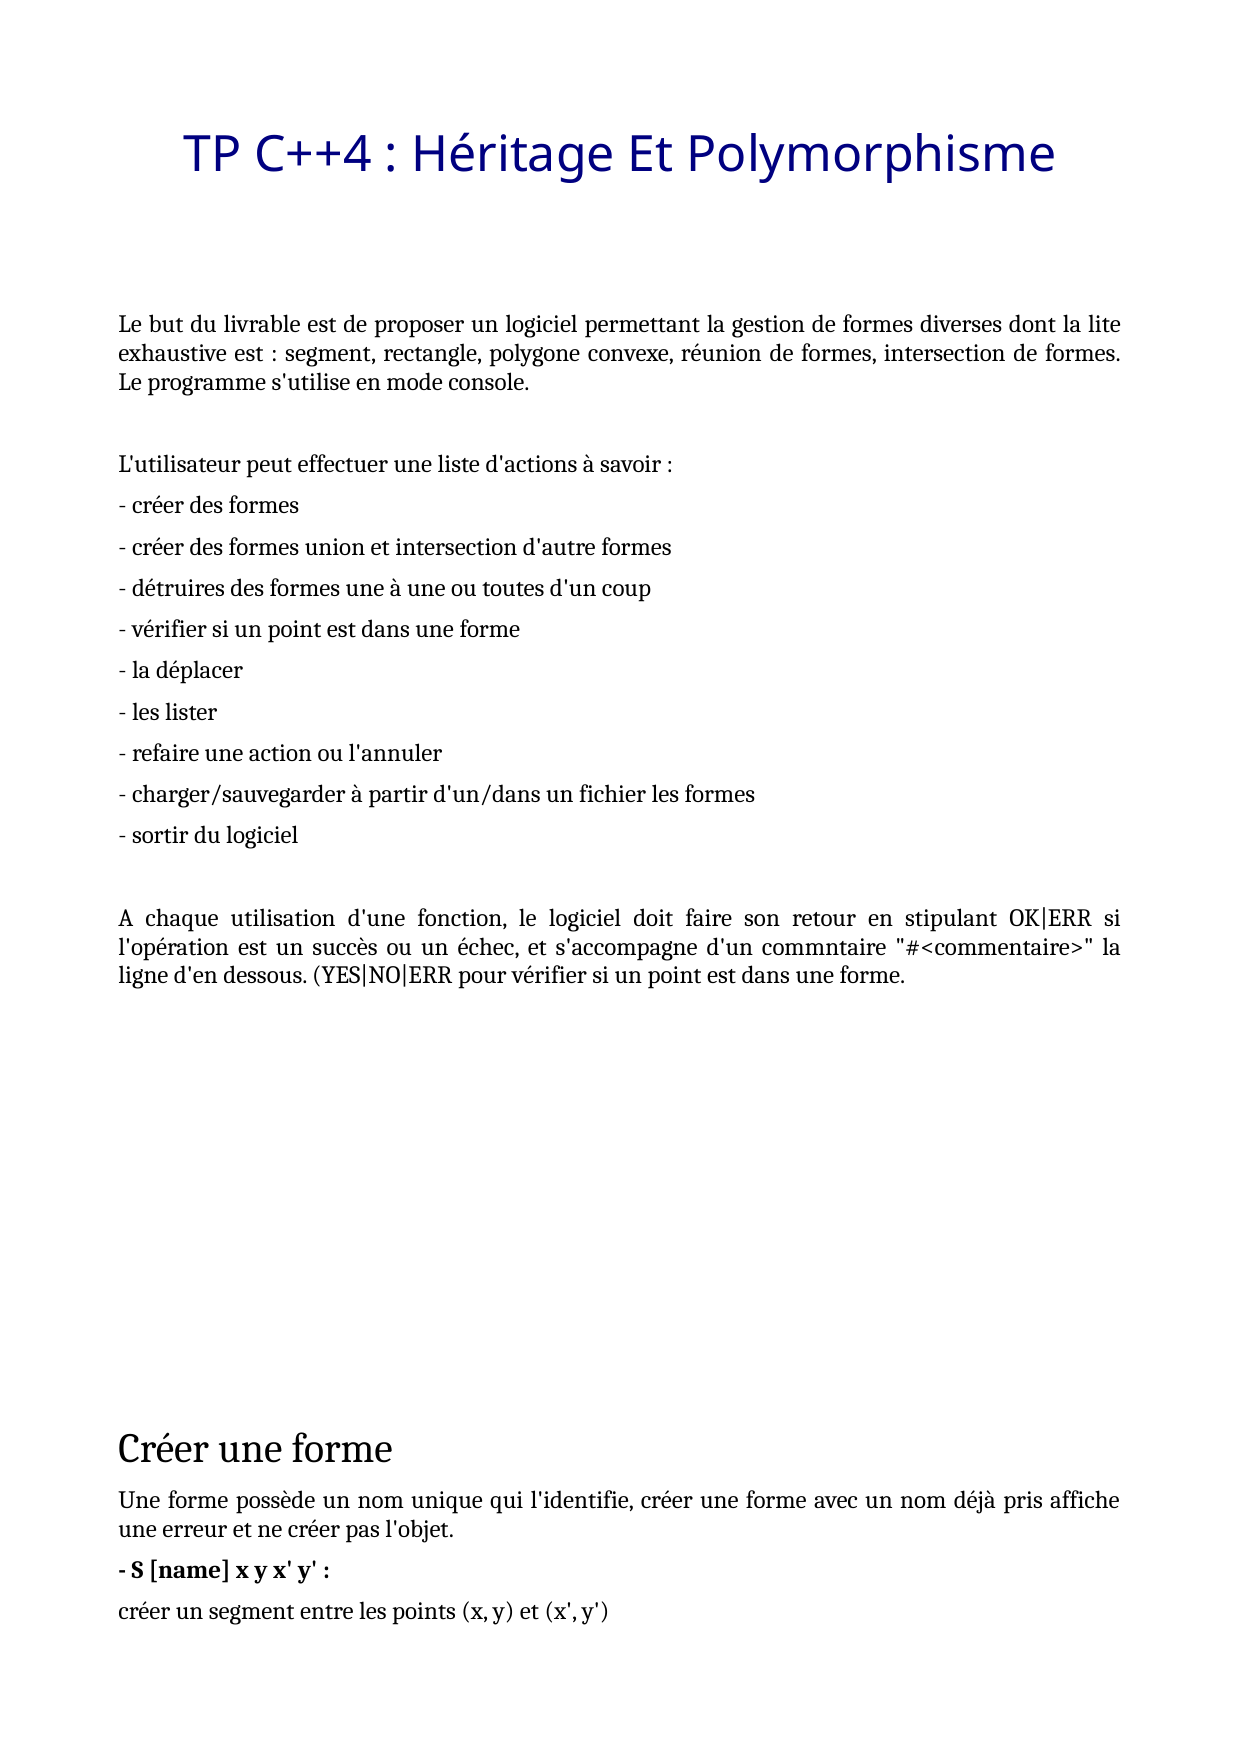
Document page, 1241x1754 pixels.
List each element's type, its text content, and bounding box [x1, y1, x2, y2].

text - charger/sauvegarder à partir d'un/dans un fichier les formes [118, 780, 1122, 809]
text - créer des formes union et intersection d'autre formes [118, 532, 1122, 561]
text - S [name] x y x' y' : [118, 1556, 1122, 1584]
text Le but du livrable est de proposer un logiciel permettant la gestion de formes diverses dont la lite exhaustive est : segment, rectangle, polygone convexe, réunion de formes, intersection de formes. Le programme s'utilise en mode console. [118, 310, 1122, 396]
text L'utilisateur peut effectuer une liste d'actions à savoir : [118, 450, 1122, 479]
text - les lister [118, 697, 1122, 726]
subtitle TP C++4 : Héritage et Polymorphisme [118, 118, 1122, 186]
text - créer des formes [118, 491, 1122, 520]
text - refaire une action ou l'annuler [118, 739, 1122, 767]
text - vérifier si un point est dans une forme [118, 615, 1122, 644]
subtitle Créer une forme [118, 1425, 1122, 1473]
text - détruires des formes une à une ou toutes d'un coup [118, 574, 1122, 602]
text - sortir du logiciel [118, 821, 1122, 850]
text Une forme possède un nom unique qui l'identifie, créer une forme avec un nom déjà pris affiche une erreur et ne créer pas l'objet. [118, 1486, 1122, 1543]
text A chaque utilisation d'une fonction, le logiciel doit faire son retour en stipulant OK|ERR si l'opération est un succès ou un échec, et s'accompagne d'un commntaire "#<commentaire>" la ligne d'en dessous. (YES|NO|ERR pour vérifier si un point est dans une forme. [118, 904, 1122, 990]
text créer un segment entre les points (x, y) et (x', y') [118, 1597, 1122, 1626]
text - la déplacer [118, 656, 1122, 685]
